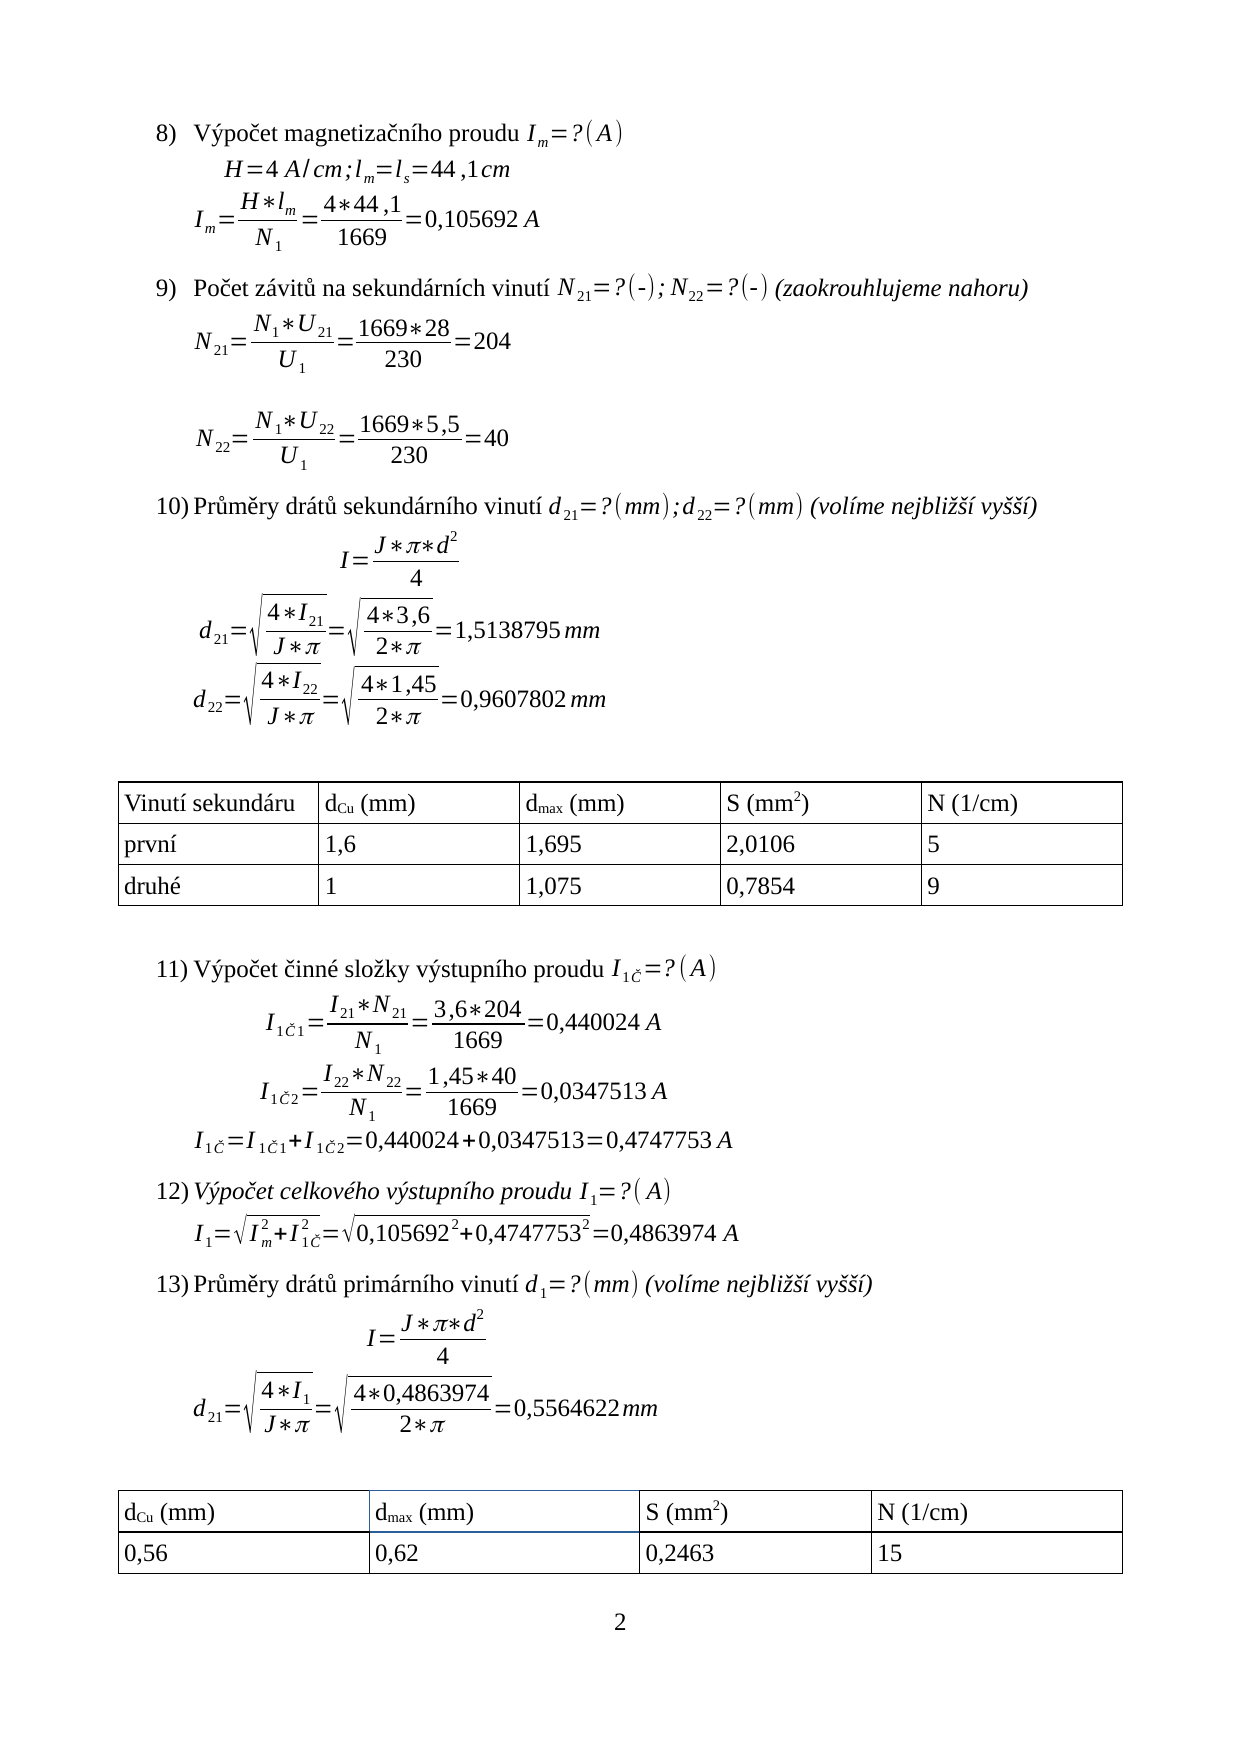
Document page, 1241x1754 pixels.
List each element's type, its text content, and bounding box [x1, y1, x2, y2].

table_cell první [119, 824, 318, 864]
table_cell 1,075 [520, 865, 720, 905]
table_cell 5 [922, 824, 1122, 864]
table_cell 1,6 [319, 824, 519, 864]
table_cell druhé [119, 865, 318, 905]
table_header dmax (mm) [520, 783, 720, 823]
table_header Vinutí sekundáru [119, 783, 318, 823]
table_header N (1/cm) [872, 1491, 1122, 1531]
list Počet závitů na sekundárních vinutí (zaokrouhlujeme nahoru) [156, 273, 1122, 473]
list Výpočet činné složky výstupního proudu [156, 954, 1122, 1157]
table_header dCu (mm) [119, 1491, 369, 1531]
table_header dCu (mm) [319, 783, 519, 823]
table_cell 2,0106 [721, 824, 921, 864]
list Výpočet celkového výstupního proudu [156, 1176, 1122, 1251]
list Výpočet magnetizačního proudu [156, 118, 1122, 254]
list Průměry drátů sekundárního vinutí (volíme nejbližší vyšší) [156, 491, 1122, 763]
table_cell 0,62 [370, 1533, 639, 1573]
table_cell 1,695 [520, 824, 720, 864]
table_header N (1/cm) [922, 783, 1122, 823]
table_cell 0,7854 [721, 865, 921, 905]
table_cell 9 [922, 865, 1122, 905]
list Průměry drátů primárního vinutí (volíme nejbližší vyšší) [156, 1269, 1122, 1471]
table_cell 0,2463 [640, 1533, 871, 1573]
table_header S (mm2) [721, 783, 921, 823]
table_cell 0,56 [119, 1533, 369, 1573]
table_cell 1 [319, 865, 519, 905]
table_header S (mm2) [640, 1491, 871, 1531]
table_cell 15 [872, 1533, 1122, 1573]
table_header dmax (mm) [370, 1491, 639, 1531]
